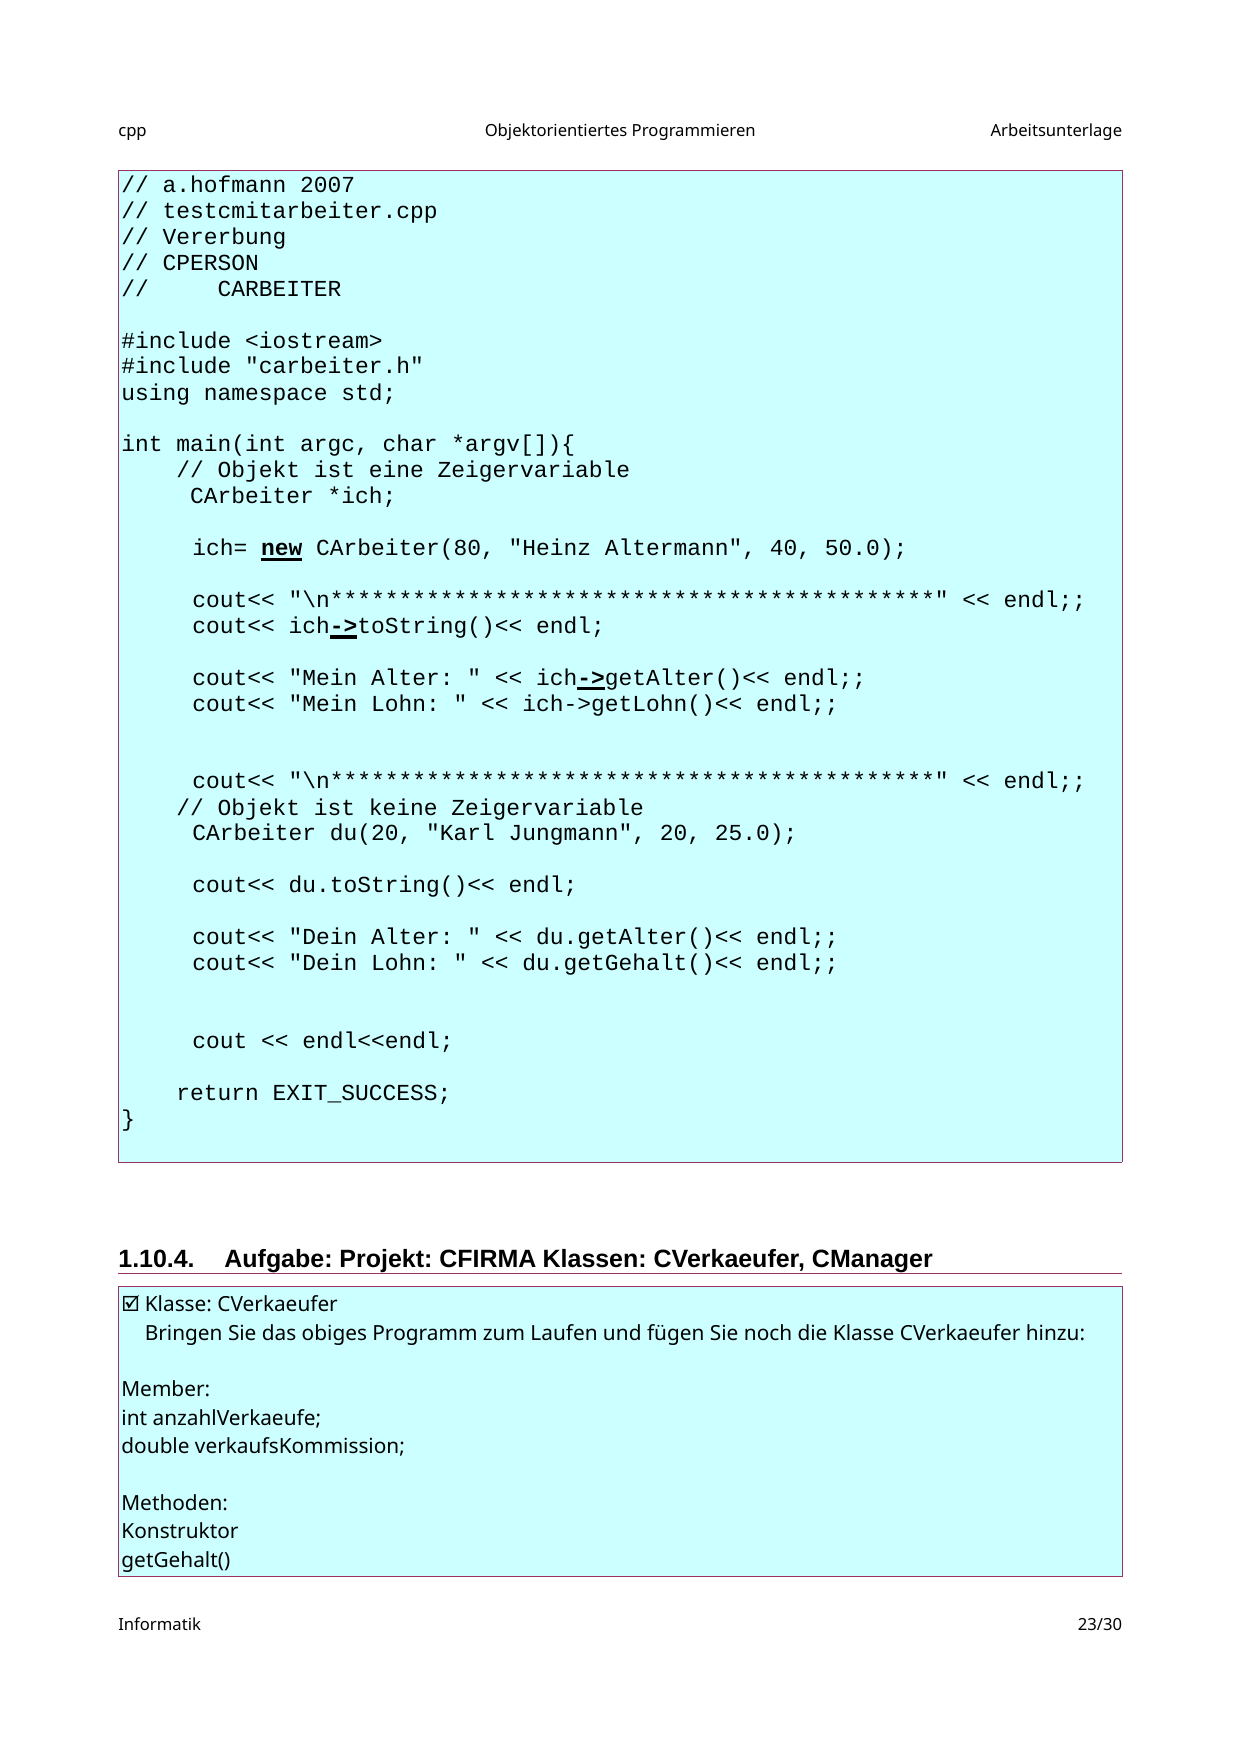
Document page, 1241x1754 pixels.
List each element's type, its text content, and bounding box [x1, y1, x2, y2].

text int main(int argc, char *argv[]){ [119, 430, 1122, 456]
text cout<< "\n********************************************" << endl;; [119, 585, 1122, 611]
text // a.hofmann 2007 [119, 171, 1122, 196]
text #include <iostream> [119, 326, 1122, 352]
text cout << endl<<endl; [119, 1026, 1122, 1052]
text // Objekt ist eine Zeigervariable [119, 456, 1122, 482]
text // Objekt ist keine Zeigervariable [119, 793, 1122, 819]
text Methoden: [119, 1485, 1122, 1514]
text cout<< "Mein Lohn: " << ich->getLohn()<< endl;; [119, 689, 1122, 715]
text Member: [119, 1371, 1122, 1400]
text cout<< "Mein Alter: " << ich->getAlter()<< endl;; [119, 663, 1122, 689]
text int anzahlVerkaeufe; [119, 1400, 1122, 1428]
text cout<< du.toString()<< endl; [119, 871, 1122, 897]
text cout<< "Dein Lohn: " << du.getGehalt()<< endl;; [119, 948, 1122, 974]
text cout<< ich->toString()<< endl; [119, 611, 1122, 637]
text return EXIT_SUCCESS; [119, 1078, 1122, 1104]
text } [119, 1104, 1122, 1130]
text getGehalt() [119, 1542, 1122, 1576]
text // Vererbung [119, 222, 1122, 248]
text CArbeiter du(20, "Karl Jungmann", 20, 25.0); [119, 819, 1122, 845]
text // testcmitarbeiter.cpp [119, 196, 1122, 222]
text #include "carbeiter.h" [119, 352, 1122, 378]
text // CARBEITER [119, 274, 1122, 300]
text Konstruktor [119, 1514, 1122, 1542]
text // CPERSON [119, 248, 1122, 274]
text double verkaufsKommission; [119, 1428, 1122, 1457]
text ich= new CArbeiter(80, "Heinz Altermann", 40, 50.0); [119, 533, 1122, 559]
text cout<< "Dein Alter: " << du.getAlter()<< endl;; [119, 922, 1122, 948]
subtitle Aufgabe: Projekt: CFIRMA Klassen: CVerkaeufer, CManager [118, 1244, 1122, 1273]
text using namespace std; [119, 378, 1122, 404]
list Klasse: CVerkaeufer Bringen Sie das obiges Programm zum Laufen und fügen Sie noch die Klasse CVerkaeufer hinzu: [119, 1287, 1122, 1343]
text CArbeiter *ich; [119, 482, 1122, 507]
text cout<< "\n********************************************" << endl;; [119, 767, 1122, 793]
